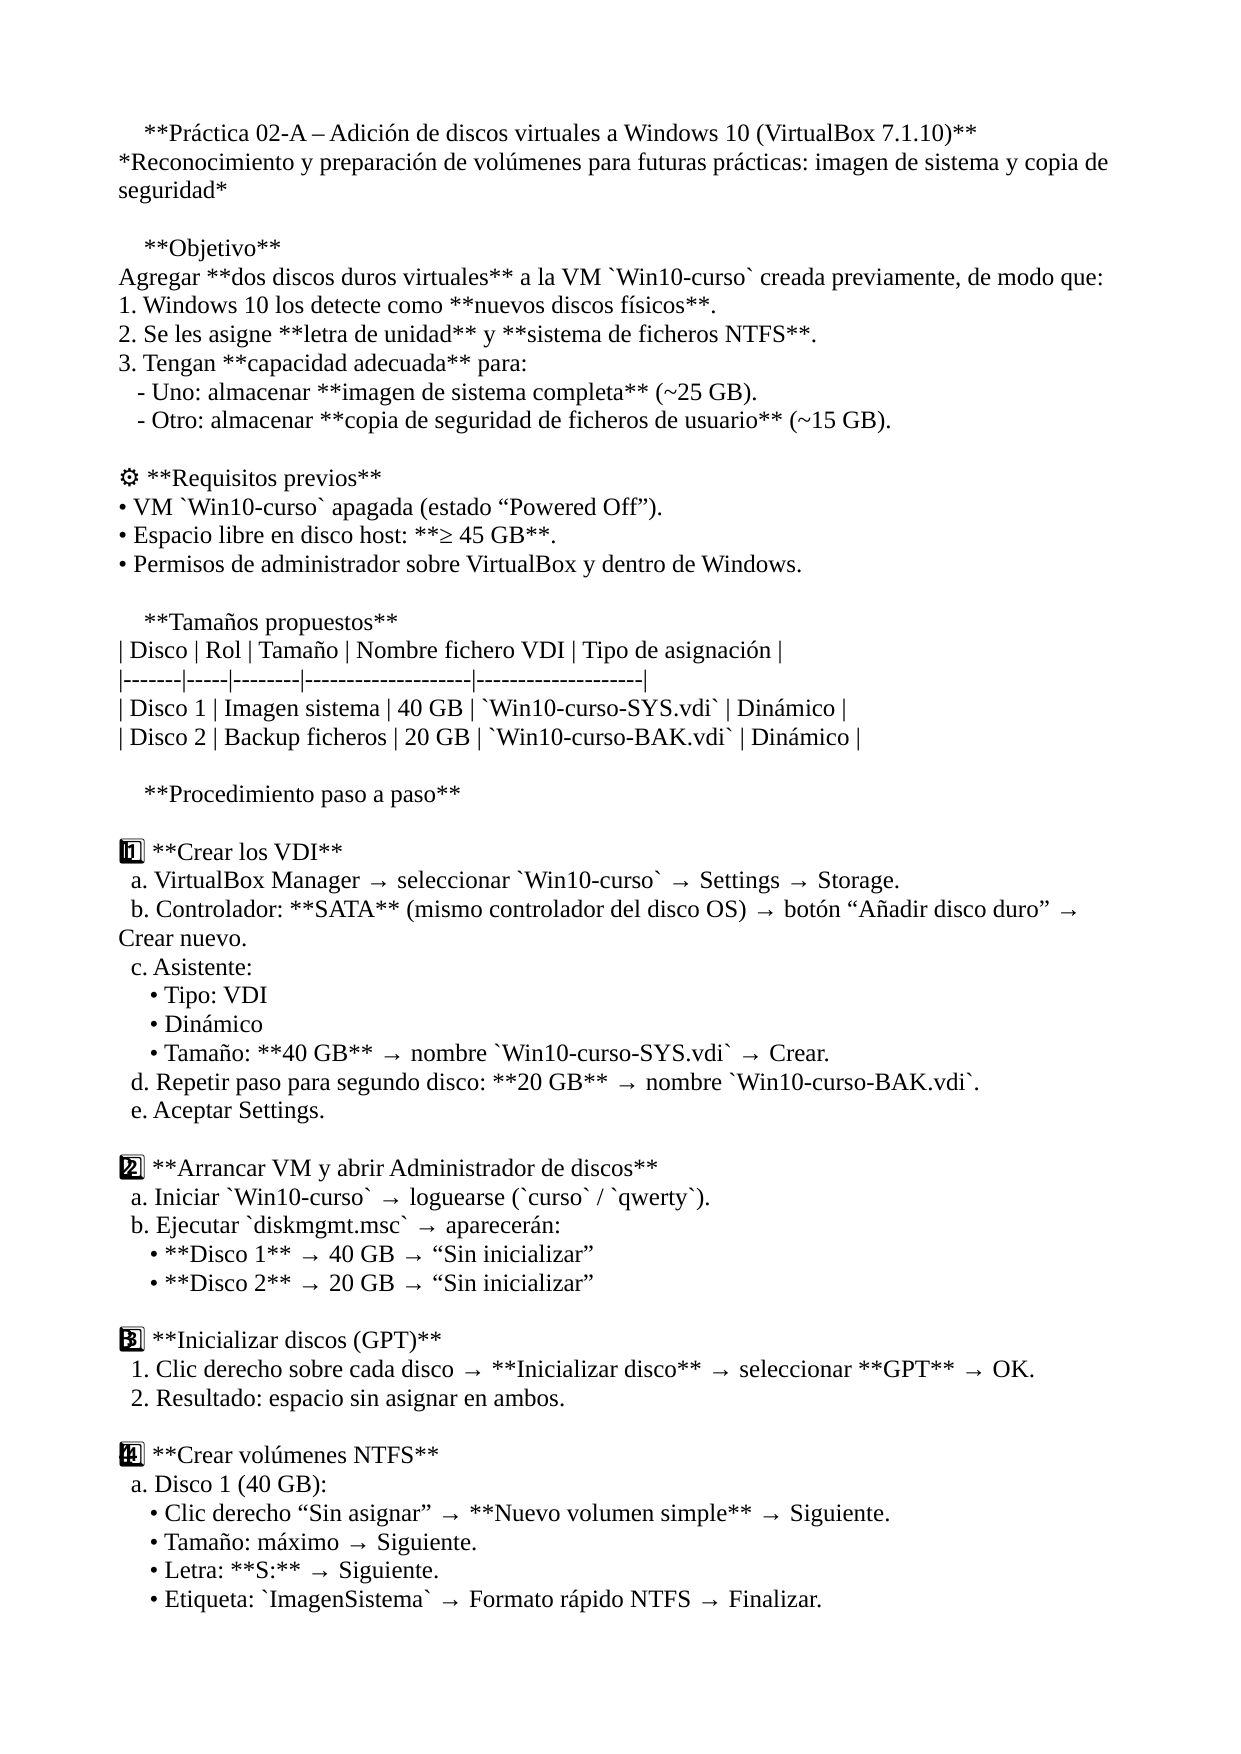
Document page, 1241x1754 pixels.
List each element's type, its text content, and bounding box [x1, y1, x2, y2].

text 1️⃣ **Crear los VDI** [118, 837, 1122, 866]
text e. Aceptar Settings. [118, 1096, 1122, 1124]
text 4️⃣ **Crear volúmenes NTFS** [118, 1441, 1122, 1469]
text • **Disco 1** → 40 GB → “Sin inicializar” [118, 1239, 1122, 1268]
text 📏 **Tamaños propuestos** [118, 607, 1122, 636]
text • Clic derecho “Sin asignar” → **Nuevo volumen simple** → Siguiente. [118, 1498, 1122, 1527]
text b. Controlador: **SATA** (mismo controlador del disco OS) → botón “Añadir disco duro” → Crear nuevo. [118, 894, 1122, 952]
text • Letra: **S:** → Siguiente. [118, 1556, 1122, 1584]
text | Disco 2 | Backup ficheros | 20 GB | `Win10-curso-BAK.vdi` | Dinámico | [118, 722, 1122, 751]
text b. Ejecutar `diskmgmt.msc` → aparecerán: [118, 1211, 1122, 1239]
text ⚙️ **Requisitos previos** [118, 463, 1122, 492]
text • Tamaño: máximo → Siguiente. [118, 1527, 1122, 1556]
text 🎯 **Objetivo** [118, 233, 1122, 262]
text |-------|-----|--------|--------------------|--------------------| [118, 664, 1122, 693]
text a. Iniciar `Win10-curso` → loguearse (`curso` / `qwerty`). [118, 1182, 1122, 1211]
text 2. Se les asigne **letra de unidad** y **sistema de ficheros NTFS**. [118, 319, 1122, 348]
text 📎 **Práctica 02-A – Adición de discos virtuales a Windows 10 (VirtualBox 7.1.10)** [118, 118, 1122, 147]
text 3. Tengan **capacidad adecuada** para: [118, 348, 1122, 377]
text | Disco | Rol | Tamaño | Nombre fichero VDI | Tipo de asignación | [118, 636, 1122, 664]
text • Etiqueta: `ImagenSistema` → Formato rápido NTFS → Finalizar. [118, 1584, 1122, 1613]
text • **Disco 2** → 20 GB → “Sin inicializar” [118, 1268, 1122, 1297]
text • Dinámico [118, 1009, 1122, 1038]
text a. VirtualBox Manager → seleccionar `Win10-curso` → Settings → Storage. [118, 866, 1122, 894]
text 2. Resultado: espacio sin asignar en ambos. [118, 1383, 1122, 1412]
text - Otro: almacenar **copia de seguridad de ficheros de usuario** (~15 GB). [118, 406, 1122, 434]
text 1. Windows 10 los detecte como **nuevos discos físicos**. [118, 291, 1122, 319]
text • VM `Win10-curso` apagada (estado “Powered Off”). [118, 492, 1122, 521]
text • Permisos de administrador sobre VirtualBox y dentro de Windows. [118, 549, 1122, 578]
text 3️⃣ **Inicializar discos (GPT)** [118, 1326, 1122, 1354]
text 2️⃣ **Arrancar VM y abrir Administrador de discos** [118, 1153, 1122, 1182]
text - Uno: almacenar **imagen de sistema completa** (~25 GB). [118, 377, 1122, 406]
text | Disco 1 | Imagen sistema | 40 GB | `Win10-curso-SYS.vdi` | Dinámico | [118, 693, 1122, 722]
text d. Repetir paso para segundo disco: **20 GB** → nombre `Win10-curso-BAK.vdi`. [118, 1067, 1122, 1096]
text 1. Clic derecho sobre cada disco → **Inicializar disco** → seleccionar **GPT** → OK. [118, 1354, 1122, 1383]
text • Tamaño: **40 GB** → nombre `Win10-curso-SYS.vdi` → Crear. [118, 1038, 1122, 1067]
text a. Disco 1 (40 GB): [118, 1469, 1122, 1498]
text 🔧 **Procedimiento paso a paso** [118, 779, 1122, 808]
text *Reconocimiento y preparación de volúmenes para futuras prácticas: imagen de sistema y copia de seguridad* [118, 147, 1122, 204]
text • Espacio libre en disco host: **≥ 45 GB**. [118, 521, 1122, 549]
text • Tipo: VDI [118, 981, 1122, 1009]
text c. Asistente: [118, 952, 1122, 981]
text Agregar **dos discos duros virtuales** a la VM `Win10-curso` creada previamente, de modo que: [118, 262, 1122, 291]
